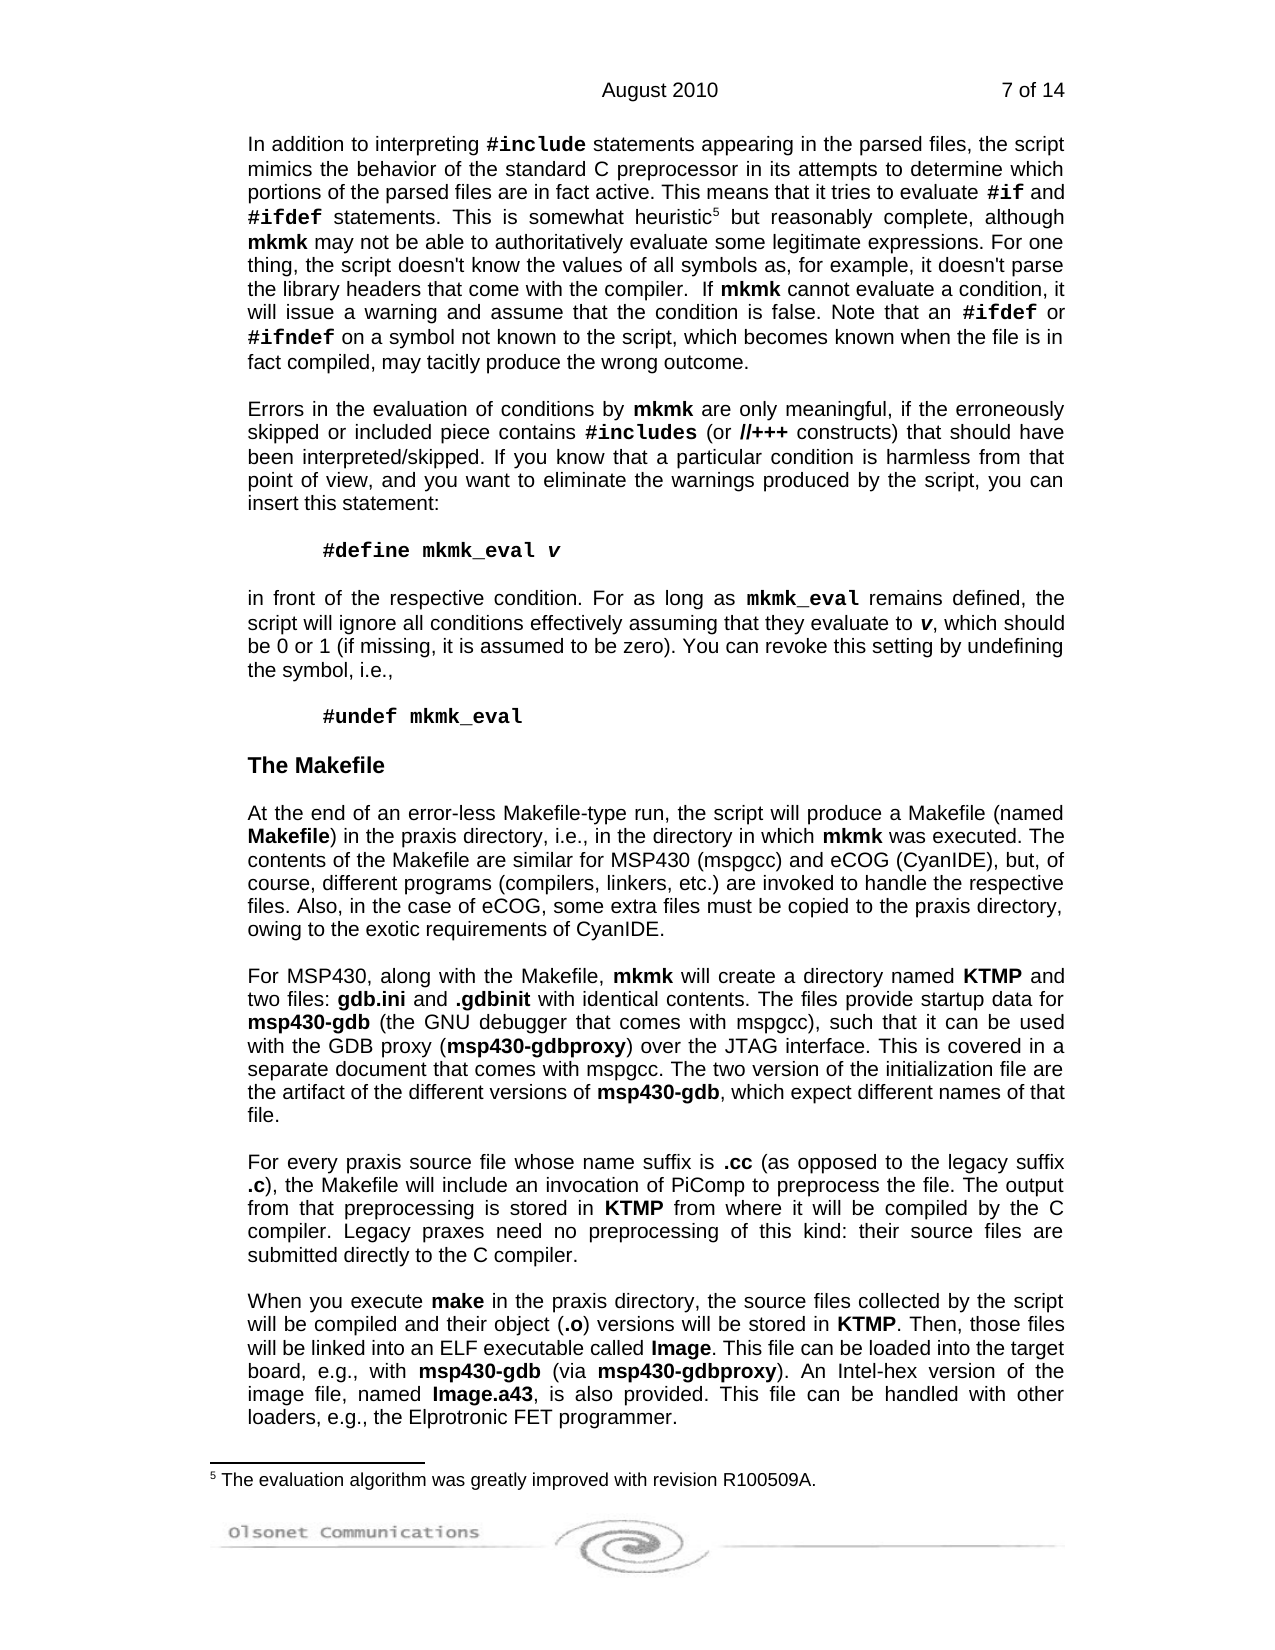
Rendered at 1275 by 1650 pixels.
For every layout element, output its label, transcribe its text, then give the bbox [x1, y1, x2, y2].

text #undef mkmk_eval [247, 705, 1065, 730]
picture [210, 1504, 1065, 1596]
text The evaluation algorithm was greatly improved with revision R100509A. [210, 1469, 1065, 1490]
text #define mkmk_eval v [247, 538, 1065, 563]
text in front of the respective condition. For as long as mkmk_eval remains defined, the script will ignore all conditions effectively assuming that they evaluate to v, which should be 0 or 1 (if missing, it is assumed to be zero). You can revoke this setting by undefining the symbol, i.e., [247, 587, 1065, 681]
text For MSP430, along with the Makefile, mkmk will create a directory named KTMP and two files: gdb.ini and .gdbinit with identical contents. The files provide startup data for msp430-gdb (the GNU debugger that comes with mspgcc), such that it can be used with the GDB proxy (msp430-gdbproxy) over the JTAG interface. This is covered in a separate document that comes with mspgcc. The two version of the initialization file are the artifact of the different versions of msp430-gdb, which expect different names of that file. [247, 964, 1065, 1127]
text When you execute make in the praxis directory, the source files collected by the script will be compiled and their object (.o) versions will be stored in KTMP. Then, those files will be linked into an ELF executable called Image. This file can be loaded into the target board, e.g., with msp430-gdb (via msp430-gdbproxy). An Intel-hex version of the image file, named Image.a43, is also provided. This file can be handled with other loaders, e.g., the Elprotronic FET programmer. [247, 1290, 1065, 1429]
text Errors in the evaluation of conditions by mkmk are only meaningful, if the erroneously skipped or included piece contains #includes (or //+++ constructs) that should have been interpreted/skipped. If you know that a particular condition is harmless from that point of view, and you want to eliminate the warnings produced by the script, you can insert this statement: [247, 397, 1065, 515]
text The Makefile [247, 753, 1065, 779]
text At the end of an error-less Makefile-type run, the script will produce a Makefile (named Makefile) in the praxis directory, i.e., in the directory in which mkmk was executed. The contents of the Makefile are similar for MSP430 (mspgcc) and eCOG (CyanIDE), but, of course, different programs (compilers, linkers, etc.) are invoked to handle the respective files. Also, in the case of eCOG, some extra files must be copied to the praxis directory, owing to the exotic requirements of CyanIDE. [247, 802, 1065, 941]
text In addition to interpreting #include statements appearing in the parsed files, the script mimics the behavior of the standard C preprocessor in its attempts to determine which portions of the parsed files are in fact active. This means that it tries to evaluate #if and #ifdef statements. This is somewhat heuristic but reasonably complete, although mkmk may not be able to authoritatively evaluate some legitimate expressions. For one thing, the script doesn't know the values of all symbols as, for example, it doesn't parse the library headers that come with the compiler. If mkmk cannot evaluate a condition, it will issue a warning and assume that the condition is false. Note that an #ifdef or #ifndef on a symbol not known to the script, which becomes known when the file is in fact compiled, may tacitly produce the wrong outcome. [247, 132, 1065, 374]
text For every praxis source file whose name suffix is .cc (as opposed to the legacy suffix .c), the Makefile will include an invocation of PiComp to preprocess the file. The output from that preprocessing is stored in KTMP from where it will be compiled by the C compiler. Legacy praxes need no preprocessing of this kind: their source files are submitted directly to the C compiler. [247, 1150, 1065, 1266]
